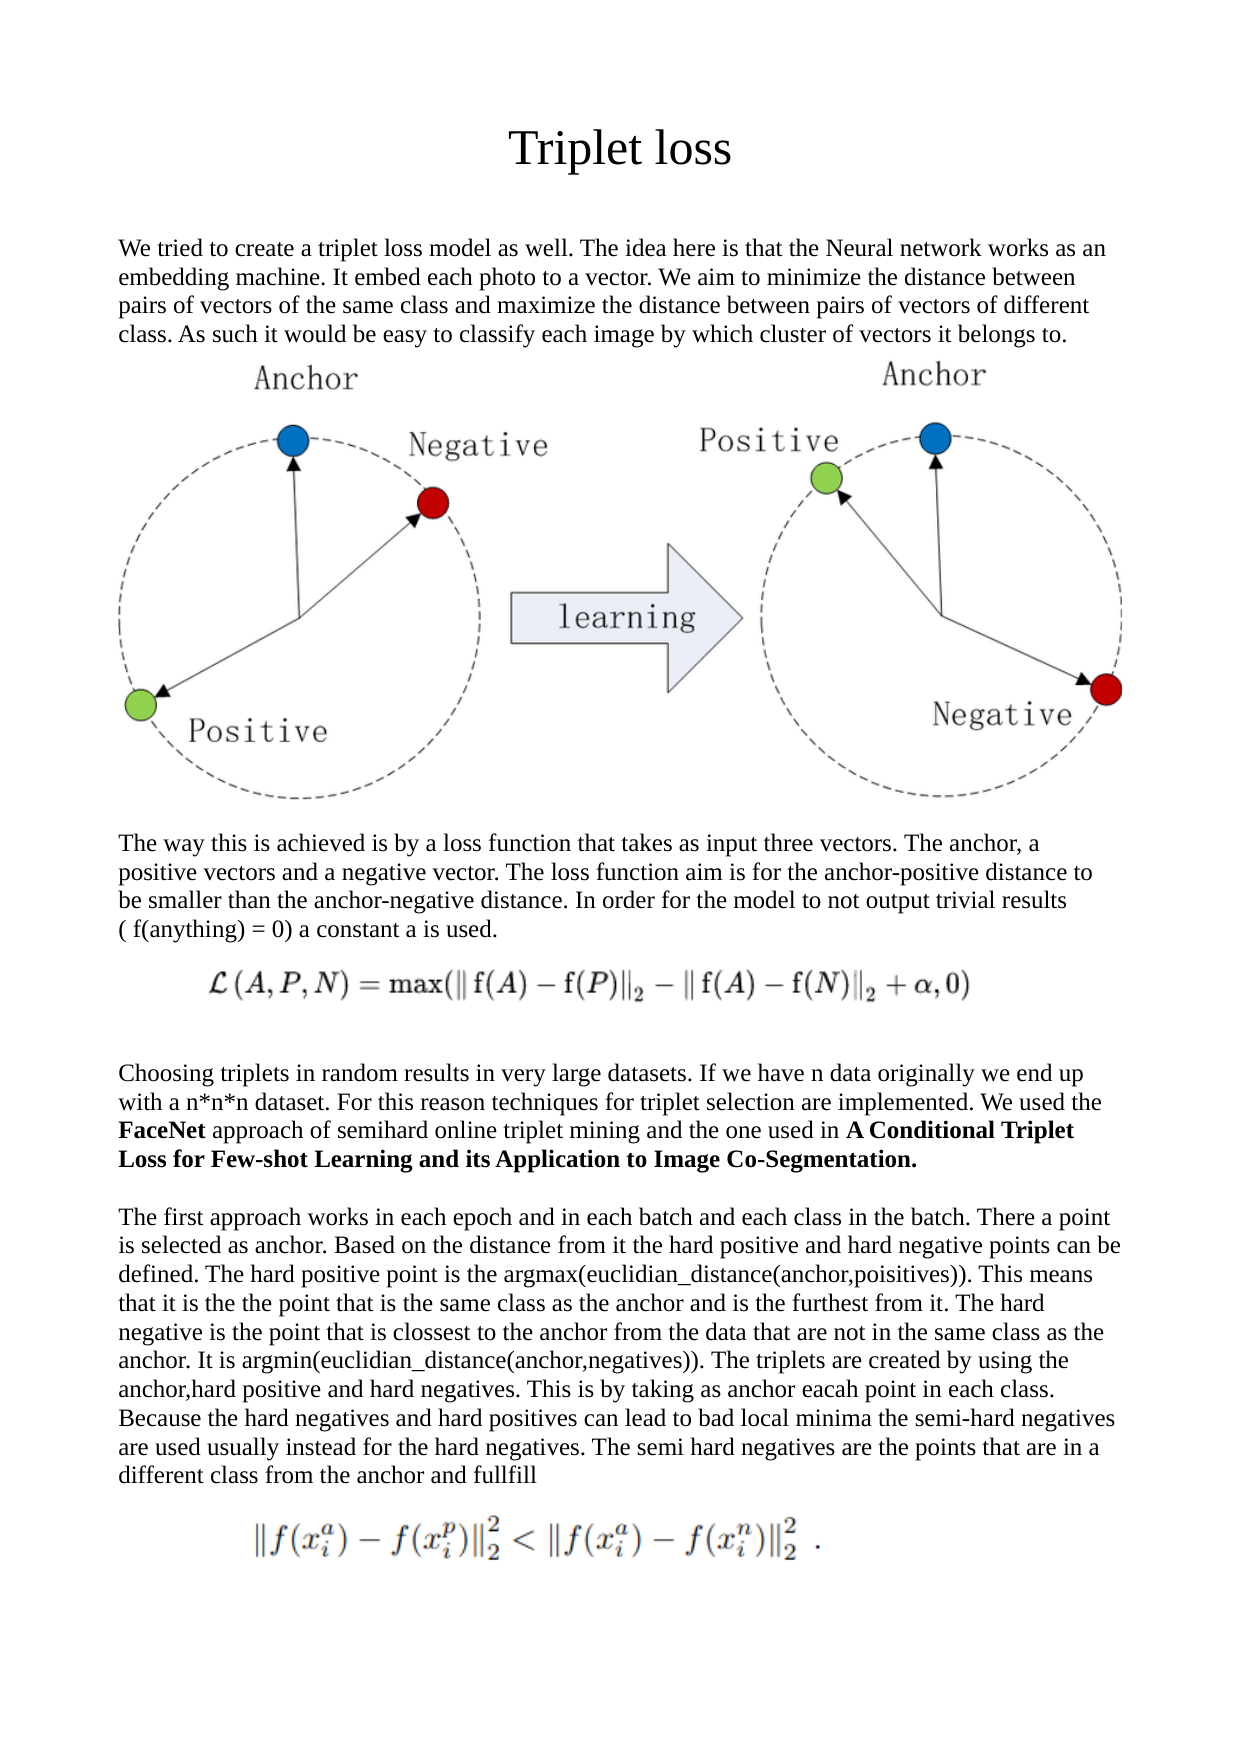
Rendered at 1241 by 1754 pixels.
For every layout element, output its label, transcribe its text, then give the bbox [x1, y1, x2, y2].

picture [207, 967, 973, 1006]
text Triplet loss [118, 118, 1122, 176]
text Choosing triplets in random results in very large datasets. If we have n data originally we end up with a n*n*n dataset. For this reason techniques for triplet selection are implemented. We used the FaceNet approach of semihard online triplet mining and the one used in A Conditional Triplet Loss for Few-shot Learning and its Application to Image Co-Segmentation. [118, 1058, 1122, 1173]
text The way this is achieved is by a loss function that takes as input three vectors. The anchor, a positive vectors and a negative vector. The loss function aim is for the anchor-positive distance to be smaller than the anchor-negative distance. In order for the model to not output trivial results ( f(anything) = 0) a constant a is used. [118, 828, 1122, 943]
text The first approach works in each epoch and in each batch and each class in the batch. There a point is selected as anchor. Based on the distance from it the hard positive and hard negative points can be defined. The hard positive point is the argmax(euclidian_distance(anchor,poisitives)). This means that it is the the point that is the same class as the anchor and is the furthest from it. The hard negative is the point that is clossest to the anchor from the data that are not in the same class as the anchor. It is argmin(euclidian_distance(anchor,negatives)). The triplets are created by using the anchor,hard positive and hard negatives. This is by taking as anchor eacah point in each class. Because the hard negatives and hard positives can lead to bad local minima the semi-hard negatives are used usually instead for the hard negatives. The semi hard negatives are the points that are in a different class from the anchor and fullfill [118, 1202, 1122, 1489]
picture [219, 1500, 865, 1579]
picture [118, 348, 1123, 800]
text We tried to create a triplet loss model as well. The idea here is that the Neural network works as an embedding machine. It embed each photo to a vector. We aim to minimize the distance between pairs of vectors of the same class and maximize the distance between pairs of vectors of different class. As such it would be easy to classify each image by which cluster of vectors it belongs to. [118, 233, 1122, 348]
